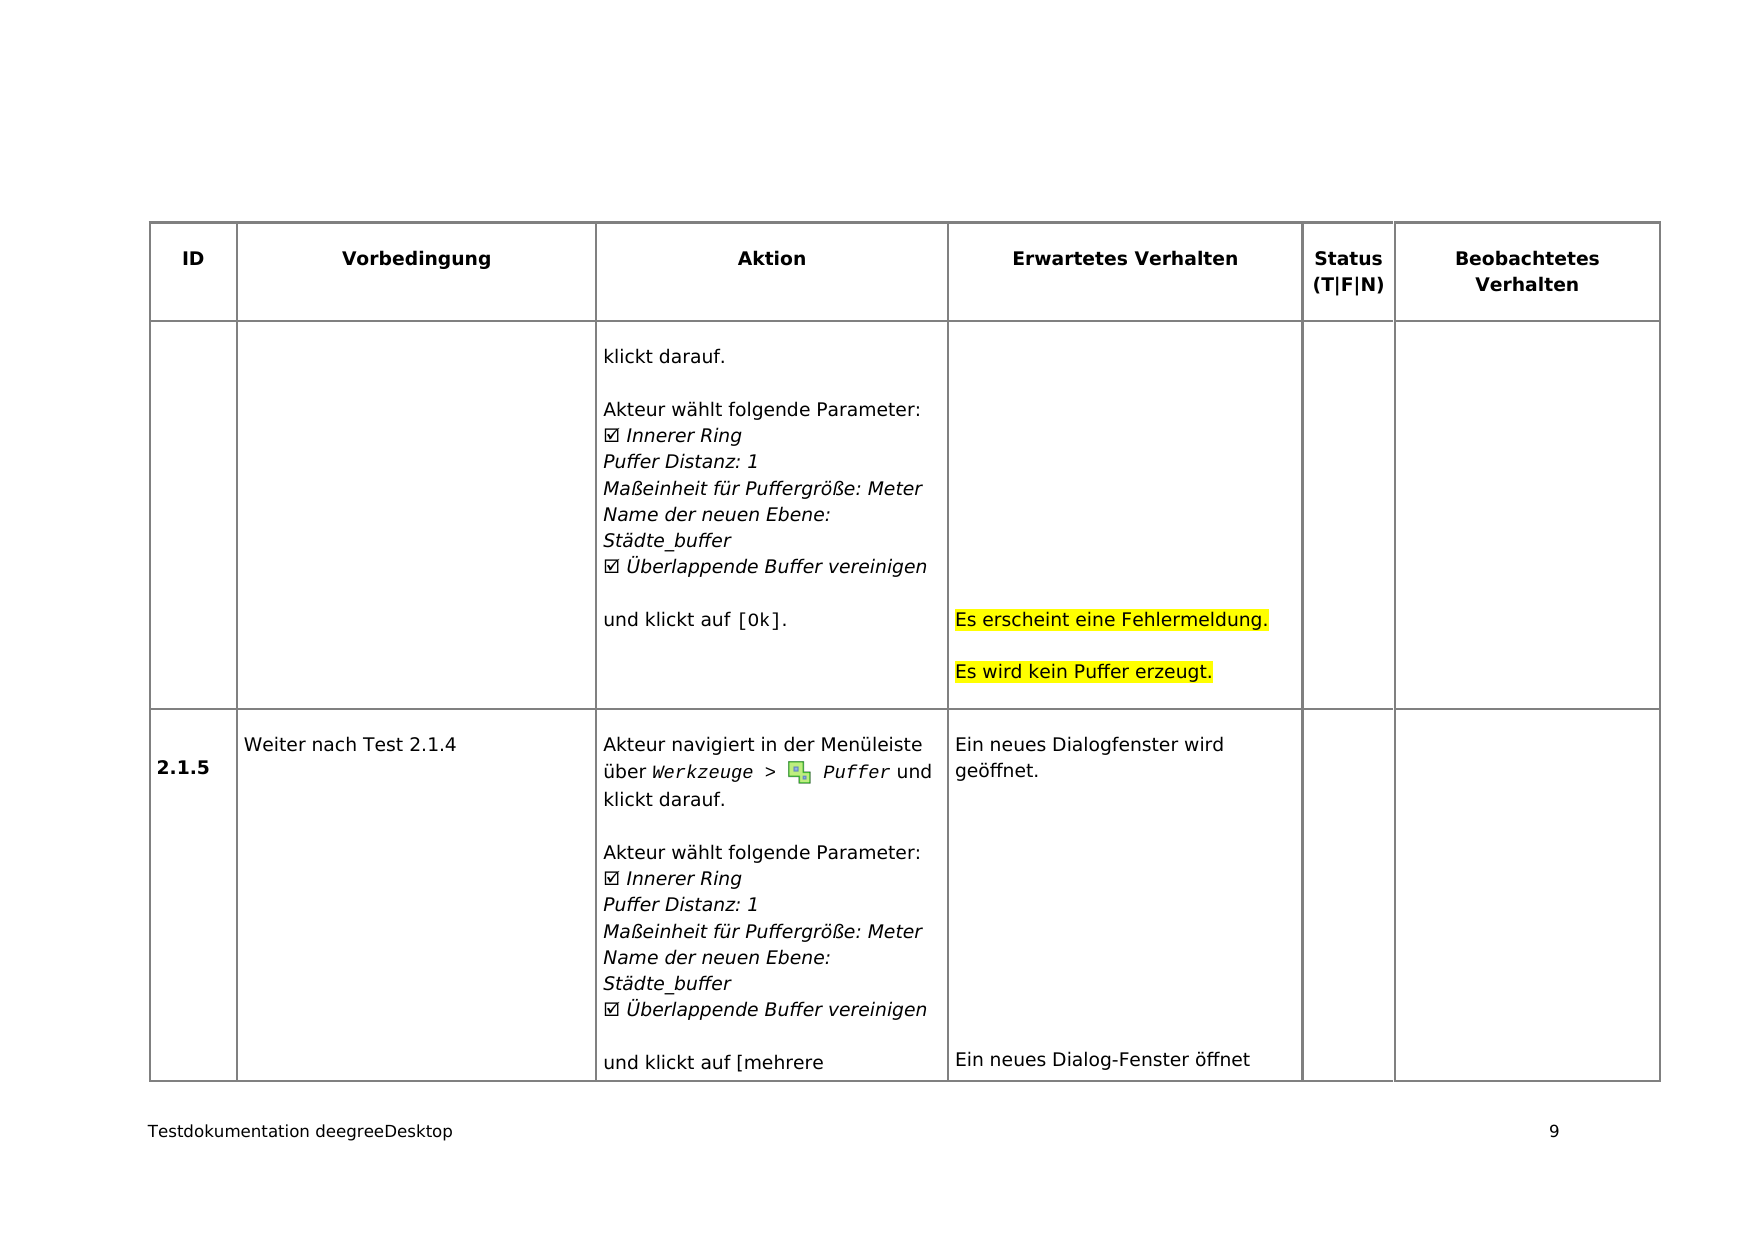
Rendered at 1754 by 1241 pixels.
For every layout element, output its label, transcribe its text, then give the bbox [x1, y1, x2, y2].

table_cell klickt darauf. Akteur wählt folgende Parameter:  Innerer Ring Puffer Distanz: 1 Maßeinheit für Puffergröße: Meter Name der neuen Ebene: Städte_buffer  Überlappende Buffer vereinigen und klickt auf [Ok]. [597, 322, 947, 708]
table_header ID [151, 224, 236, 320]
table_cell [238, 322, 595, 708]
table_header Aktion [597, 224, 947, 320]
table_cell [1304, 322, 1393, 708]
table_cell Es erscheint eine Fehlermeldung. Es wird kein Puffer erzeugt. [949, 322, 1301, 708]
table_header Vorbedingung [238, 224, 595, 320]
table_cell [1304, 710, 1393, 1080]
table_cell [151, 322, 236, 708]
table_cell Ein neues Dialogfenster wird geöffnet. Ein neues Dialog-Fenster öffnet [949, 710, 1301, 1080]
table_cell Weiter nach Test 2.1.4 [238, 710, 595, 1080]
table_header Status (T|F|N) [1304, 224, 1393, 320]
table_header Erwartetes Verhalten [949, 224, 1301, 320]
table_cell [151, 710, 236, 1080]
table_cell [1396, 322, 1659, 708]
table_header Beobachtetes Verhalten [1396, 224, 1659, 320]
table_cell [1396, 710, 1659, 1080]
table_cell Akteur navigiert in der Menüleiste über Werkzeuge > Puffer und klickt darauf. Akteur wählt folgende Parameter:  Innerer Ring Puffer Distanz: 1 Maßeinheit für Puffergröße: Meter Name der neuen Ebene: Städte_buffer  Überlappende Buffer vereinigen und klickt auf [mehrere [597, 710, 947, 1080]
picture [787, 760, 812, 785]
